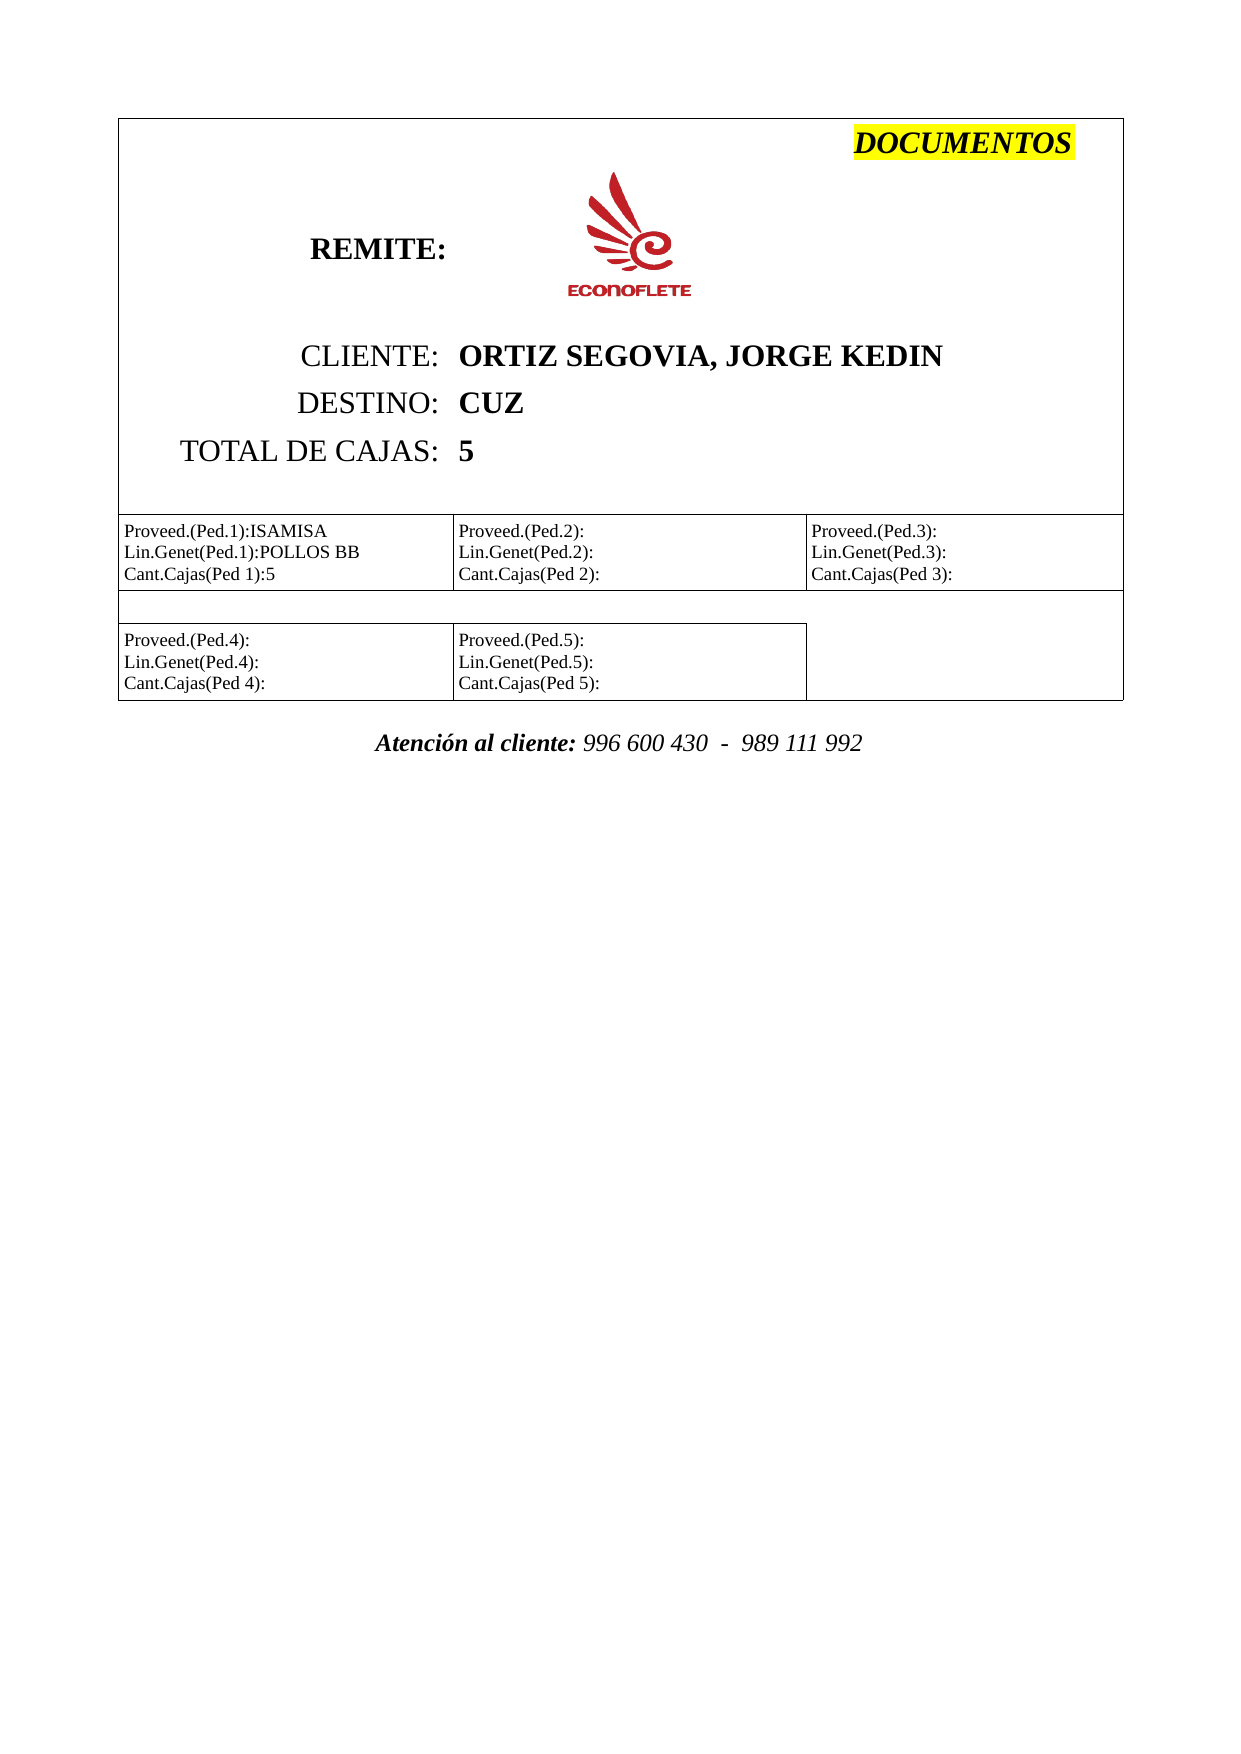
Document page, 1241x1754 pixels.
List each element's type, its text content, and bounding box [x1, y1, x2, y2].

table_cell ORTIZ SEGOVIA, JORGE KEDIN [453, 332, 1123, 379]
table_cell [119, 591, 453, 623]
table_cell [453, 591, 806, 623]
picture [552, 171, 707, 297]
table_cell Proveed.(Ped.4): Lin.Genet(Ped.4): Cant.Cajas(Ped 4): [119, 624, 453, 699]
table_cell TOTAL DE CAJAS: [119, 426, 453, 474]
table_cell [453, 166, 806, 332]
table_cell Proveed.(Ped.2): Lin.Genet(Ped.2): Cant.Cajas(Ped 2): [454, 515, 806, 590]
table_cell CUZ [453, 379, 806, 426]
table_header [453, 119, 806, 166]
table_cell 5 [453, 426, 1123, 474]
table_cell [806, 379, 1123, 426]
table_cell Proveed.(Ped.1):ISAMISA Lin.Genet(Ped.1):POLLOS BB Cant.Cajas(Ped 1):5 [119, 515, 453, 590]
table_cell Proveed.(Ped.5): Lin.Genet(Ped.5): Cant.Cajas(Ped 5): [454, 624, 806, 699]
table_cell Proveed.(Ped.3): Lin.Genet(Ped.3): Cant.Cajas(Ped 3): [807, 515, 1123, 590]
table_cell DESTINO: [119, 379, 453, 426]
table_header [119, 119, 453, 166]
table_cell [806, 591, 1123, 623]
table_cell [807, 623, 1123, 699]
table_cell REMITE: [119, 166, 453, 332]
table_cell [453, 474, 806, 514]
table_cell CLIENTE: [119, 332, 453, 379]
table_cell [806, 166, 1123, 332]
table_cell [806, 474, 1123, 514]
table_cell [119, 474, 453, 514]
text Atención al cliente: 996 600 430 - 989 111 992 [118, 728, 1122, 757]
table_header DOCUMENTOS [806, 119, 1123, 166]
